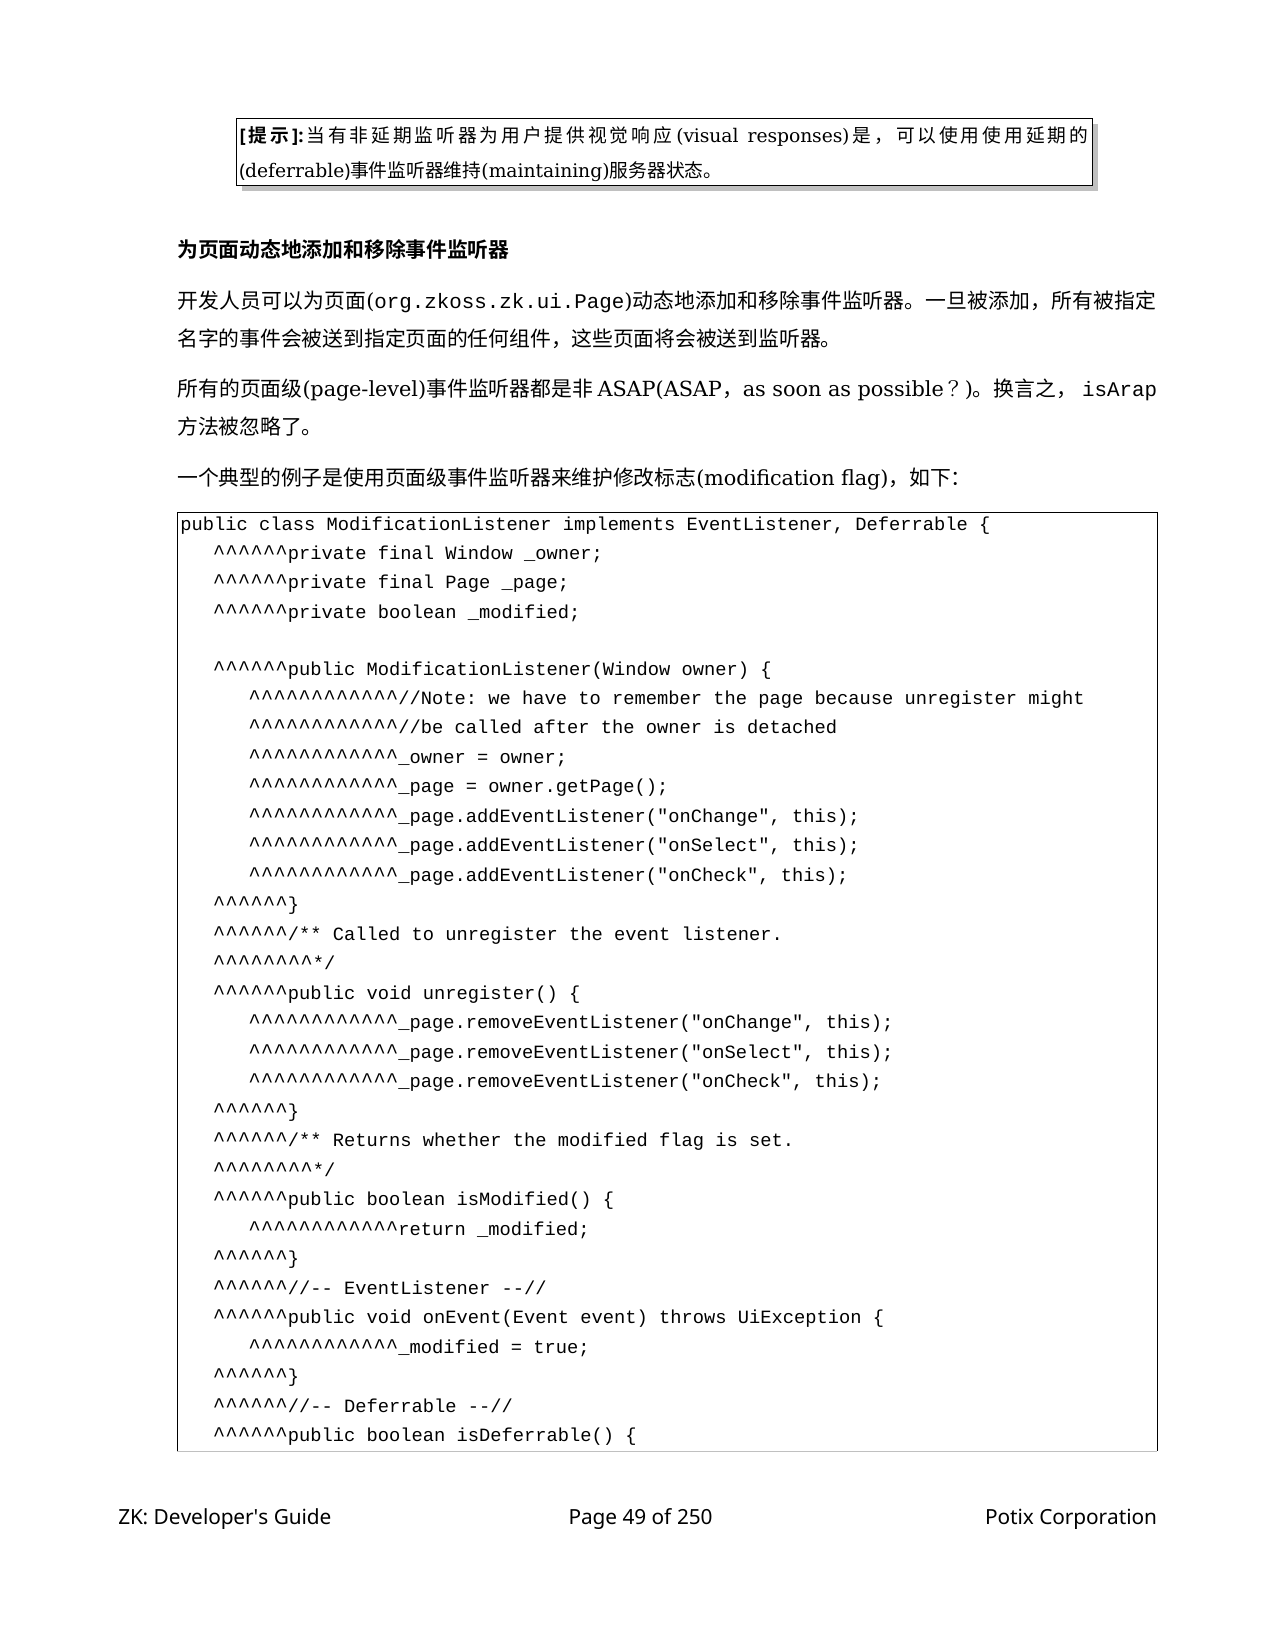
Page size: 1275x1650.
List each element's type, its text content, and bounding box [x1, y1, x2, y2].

text ^^^^^^//-- EventListener --// [178, 1274, 1157, 1300]
text ^^^^^^public ModificationListener(Window owner) { [178, 655, 1157, 681]
text ^^^^^^^^^^^^_modified = true; [178, 1333, 1157, 1359]
text ^^^^^^} [178, 891, 1157, 917]
text 一个典型的例子是使用页面级事件监听器来维护修改标志(modification flag)，如下： [177, 461, 1157, 491]
text ^^^^^^^^^^^^_page.removeEventListener("onCheck", this); [178, 1067, 1157, 1094]
text ^^^^^^^^^^^^_page.removeEventListener("onSelect", this); [178, 1038, 1157, 1064]
text ^^^^^^/** Called to unregister the event listener. [178, 920, 1157, 947]
text ^^^^^^//-- Deferrable --// [178, 1392, 1157, 1418]
text public class ModificationListener implements EventListener, Deferrable { [178, 513, 1157, 536]
text ^^^^^^private boolean _modified; [178, 598, 1157, 624]
text ^^^^^^^^^^^^_page.removeEventListener("onChange", this); [178, 1008, 1157, 1035]
text ^^^^^^public void unregister() { [178, 979, 1157, 1006]
text ^^^^^^} [178, 1097, 1157, 1123]
text ^^^^^^^^^^^^_page = owner.getPage(); [178, 773, 1157, 799]
text ^^^^^^^^*/ [178, 949, 1157, 976]
text 开发人员可以为页面(org.zkoss.zk.ui.Page)动态地添加和移除事件监听器。一旦被添加，所有被指定名字的事件会被送到指定页面的任何组件，这些页面将会被送到监听器。 [177, 284, 1157, 352]
text ^^^^^^} [178, 1362, 1157, 1389]
text ^^^^^^^^^^^^return _modified; [178, 1215, 1157, 1241]
text [提示]:当有非延期监听器为用户提供视觉响应(visual responses)是，可以使用使用延期的(deferrable)事件监听器维持(maintaining)服务器状态。 [237, 119, 1092, 185]
text 所有的页面级(page-level)事件监听器都是非ASAP(ASAP，as soon as possible？)。换言之， isArap方法被忽略了。 [177, 373, 1157, 441]
text ^^^^^^^^^^^^//Note: we have to remember the page because unregister might [178, 684, 1157, 711]
text ^^^^^^^^^^^^_page.addEventListener("onSelect", this); [178, 832, 1157, 858]
text ^^^^^^^^^^^^_owner = owner; [178, 743, 1157, 770]
text ^^^^^^private final Window _owner; [178, 539, 1157, 566]
text ^^^^^^^^^^^^_page.addEventListener("onChange", this); [178, 802, 1157, 829]
text ^^^^^^/** Returns whether the modified flag is set. [178, 1126, 1157, 1153]
text ^^^^^^^^*/ [178, 1156, 1157, 1182]
text ^^^^^^public boolean isDeferrable() { [178, 1421, 1157, 1451]
text ^^^^^^} [178, 1244, 1157, 1271]
text ^^^^^^^^^^^^_page.addEventListener("onCheck", this); [178, 861, 1157, 888]
text ^^^^^^private final Page _page; [178, 568, 1157, 595]
text ^^^^^^public void onEvent(Event event) throws UiException { [178, 1303, 1157, 1330]
subtitle 为页面动态地添加和移除事件监听器 [177, 234, 1157, 264]
text ^^^^^^public boolean isModified() { [178, 1185, 1157, 1212]
text ^^^^^^^^^^^^//be called after the owner is detached [178, 714, 1157, 740]
